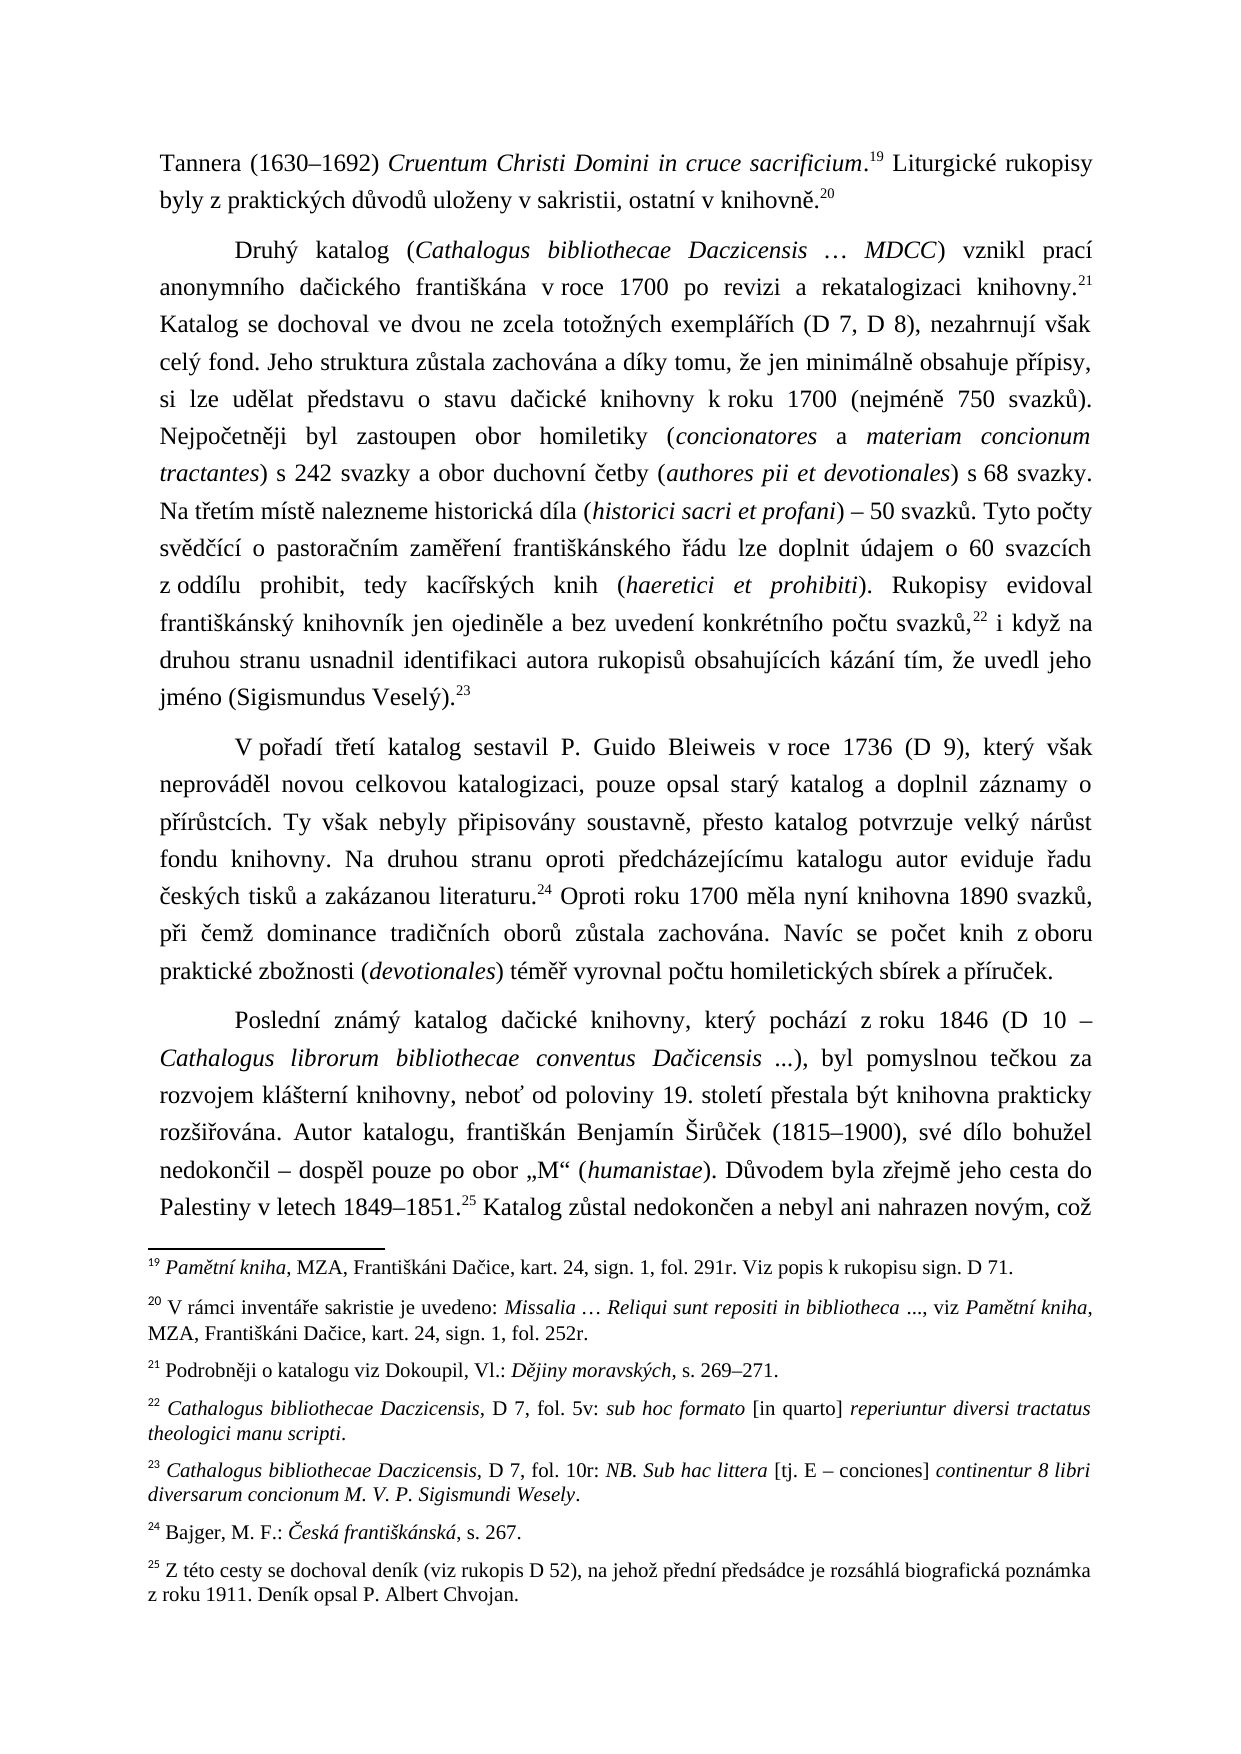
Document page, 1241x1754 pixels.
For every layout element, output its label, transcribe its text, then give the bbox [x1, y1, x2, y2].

text Druhý katalog (Cathalogus bibliothecae Daczicensis … MDCC) vznikl prací anonymního dačického františkána v roce 1700 po revizi a rekatalogizaci knihovny. Katalog se dochoval ve dvou ne zcela totožných exemplářích (D 7, D 8), nezahrnují však celý fond. Jeho struktura zůstala zachována a díky tomu, že jen minimálně obsahuje přípisy, si lze udělat představu o stavu dačické knihovny k roku 1700 (nejméně 750 svazků). Nejpočetněji byl zastoupen obor homiletiky (concionatores a materiam concionum tractantes) s 242 svazky a obor duchovní četby (authores pii et devotionales) s 68 svazky. Na třetím místě nalezneme historická díla (historici sacri et profani) – 50 svazků. Tyto počty svědčící o pastoračním zaměření františkánského řádu lze doplnit údajem o 60 svazcích z oddílu prohibit, tedy kacířských knih (haeretici et prohibiti). Rukopisy evidoval františkánský knihovník jen ojediněle a bez uvedení konkrétního počtu svazků, i když na druhou stranu usnadnil identifikaci autora rukopisů obsahujících kázání tím, že uvedl jeho jméno (Sigismundus Veselý). [159, 235, 1093, 711]
text V rámci inventáře sakristie je uvedeno: Missalia … Reliqui sunt repositi in bibliotheca ..., viz Pamětní kniha, MZA, Františkáni Dačice, kart. 24, sign. 1, fol. 252r. [148, 1292, 1093, 1344]
text Poslední známý katalog dačické knihovny, který pochází z roku 1846 (D 10 – Cathalogus librorum bibliothecae conventus Dačicensis ...), byl pomyslnou tečkou za rozvojem klášterní knihovny, neboť od poloviny 19. století přestala být knihovna prakticky rozšiřována. Autor katalogu, františkán Benjamín Širůček (1815–1900), své dílo bohužel nedokončil – dospěl pouze po obor „M“ (humanistae). Důvodem byla zřejmě jeho cesta do Palestiny v letech 1849–1851. Katalog zůstal nedokončen a nebyl ani nahrazen novým, což [159, 1006, 1093, 1221]
text Cathalogus bibliothecae Daczicensis, D 7, fol. 5v: sub hoc formato [in quarto] reperiuntur diversi tractatus theologici manu scripti. [148, 1395, 1093, 1444]
text Cathalogus bibliothecae Daczicensis, D 7, fol. 10r: NB. Sub hac littera [tj. E – conciones] continentur 8 libri diversarum concionum M. V. P. Sigismundi Wesely. [148, 1457, 1093, 1506]
text Z této cesty se dochoval deník (viz rukopis D 52), na jehož přední předsádce je rozsáhlá biografická poznámka z roku 1911. Deník opsal P. Albert Chvojan. [148, 1557, 1093, 1606]
text Podrobněji o katalogu viz Dokoupil, Vl.: Dějiny moravských, s. 269–271. [148, 1357, 1093, 1382]
text V pořadí třetí katalog sestavil P. Guido Bleiweis v roce 1736 (D 9), který však neprováděl novou celkovou katalogizaci, pouze opsal starý katalog a doplnil záznamy o přírůstcích. Ty však nebyly připisovány soustavně, přesto katalog potvrzuje velký nárůst fondu knihovny. Na druhou stranu oproti předcházejícímu katalogu autor eviduje řadu českých tisků a zakázanou literaturu. Oproti roku 1700 měla nyní knihovna 1890 svazků, při čemž dominance tradičních oborů zůstala zachována. Navíc se počet knih z oboru praktické zbožnosti (devotionales) téměř vyrovnal počtu homiletických sbírek a příruček. [159, 732, 1093, 984]
text Bajger, M. F.: Česká františkánská, s. 267. [148, 1519, 1093, 1544]
text Tannera (1630–1692) Cruentum Christi Domini in cruce sacrificium. Liturgické rukopisy byly z praktických důvodů uloženy v sakristii, ostatní v knihovně. [159, 148, 1093, 214]
text Pamětní kniha, MZA, Františkáni Dačice, kart. 24, sign. 1, fol. 291r. Viz popis k rukopisu sign. D 71. [148, 1254, 1093, 1280]
